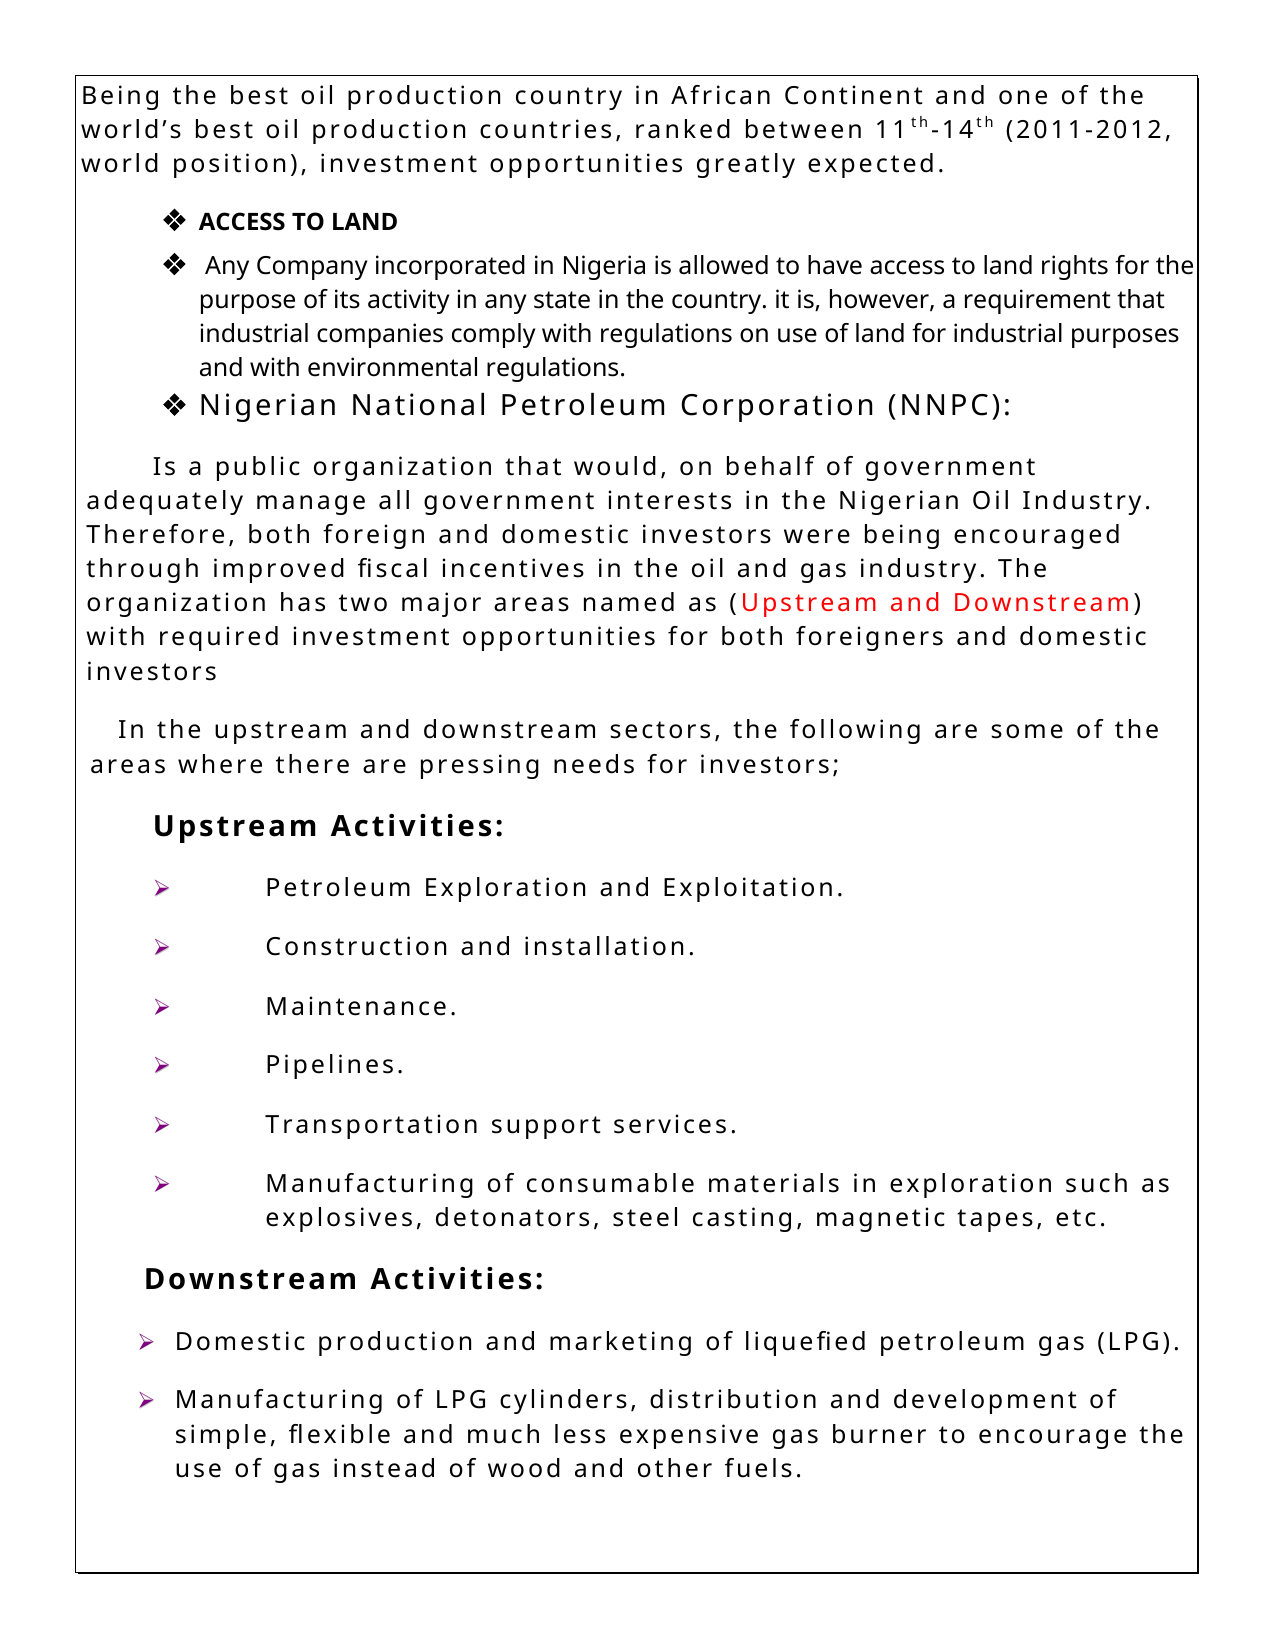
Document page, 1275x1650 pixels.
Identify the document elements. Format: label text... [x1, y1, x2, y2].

list Pipelines. [153, 1047, 1195, 1081]
text Being the best oil production country in African Continent and one of the world’s best oil production countries, ranked between 11th-14th (2011-2012, world position), investment opportunities greatly expected. [81, 78, 1195, 180]
text In the upstream and downstream sectors, the following are some of the areas where there are pressing needs for investors; [90, 712, 1195, 780]
list Construction and installation. [153, 929, 1195, 963]
list Maintenance. [153, 988, 1195, 1022]
list Domestic production and marketing of liquefied petroleum gas (LPG). [137, 1323, 1195, 1357]
list ACCESS TO LAND [161, 205, 1195, 237]
text Is a public organization that would, on behalf of government adequately manage all government interests in the Nigerian Oil Industry. Therefore, both foreign and domestic investors were being encouraged through improved fiscal incentives in the oil and gas industry. The organization has two major areas named as (Upstream and Downstream) with required investment opportunities for both foreigners and domestic investors [86, 449, 1195, 687]
list Manufacturing of LPG cylinders, distribution and development of simple, flexible and much less expensive gas burner to encourage the use of gas instead of wood and other fuels. [137, 1382, 1195, 1484]
list Transportation support services. [153, 1106, 1195, 1140]
list Nigerian National Petroleum Corporation (NNPC): [161, 384, 1195, 424]
list Any Company incorporated in Nigeria is allowed to have access to land rights for the purpose of its activity in any state in the country. it is, however, a requirement that industrial companies comply with regulations on use of land for industrial purposes and with environmental regulations. [161, 248, 1195, 384]
text Upstream Activities: [153, 805, 1195, 845]
list Petroleum Exploration and Exploitation. [153, 870, 1195, 904]
list Manufacturing of consumable materials in exploration such as explosives, detonators, steel casting, magnetic tapes, etc. [153, 1165, 1195, 1233]
text Downstream Activities: [78, 1258, 1195, 1298]
